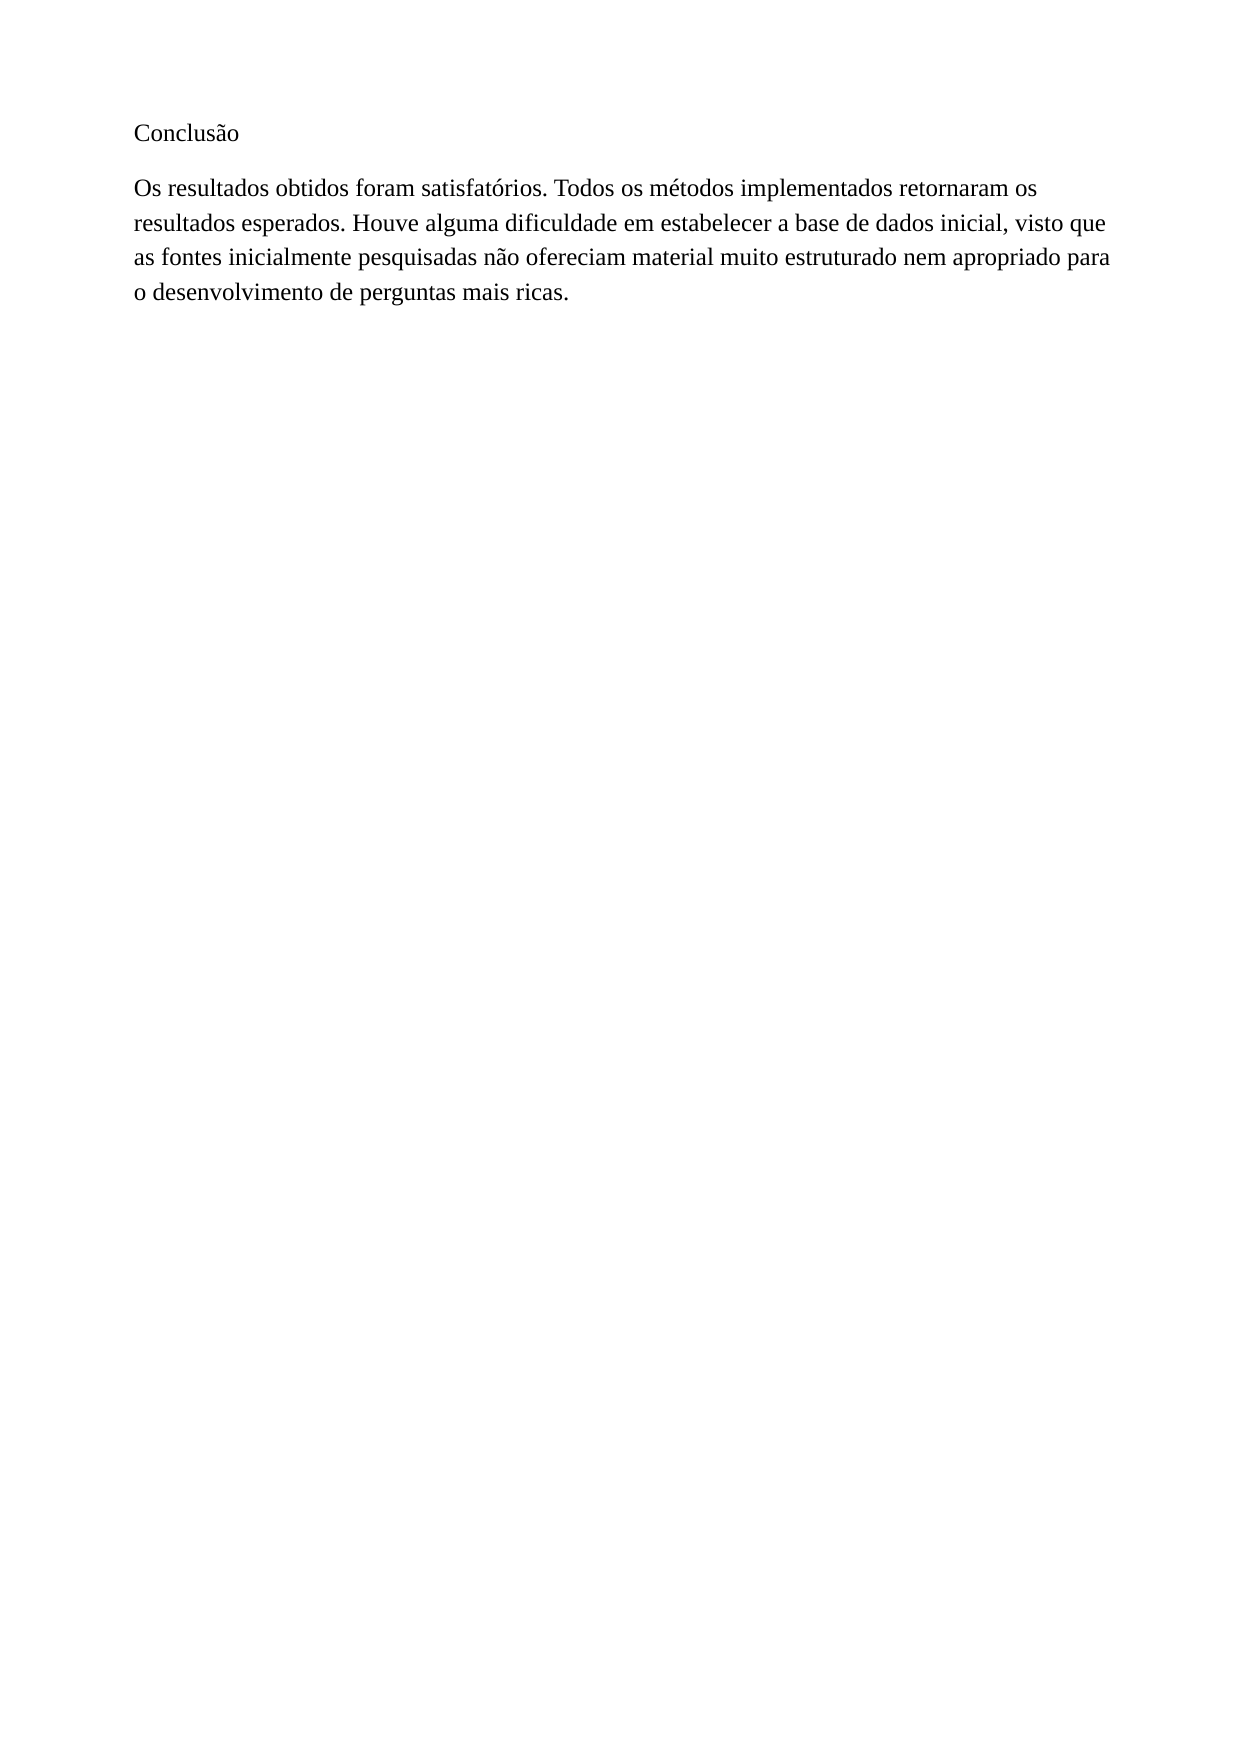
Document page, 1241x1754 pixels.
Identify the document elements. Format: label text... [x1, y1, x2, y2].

text Conclusão [134, 118, 1122, 147]
text Os resultados obtidos foram satisfatórios. Todos os métodos implementados retornaram os resultados esperados. Houve alguma dificuldade em estabelecer a base de dados inicial, visto que as fontes inicialmente pesquisadas não ofereciam material muito estruturado nem apropriado para o desenvolvimento de perguntas mais ricas. [134, 173, 1122, 305]
